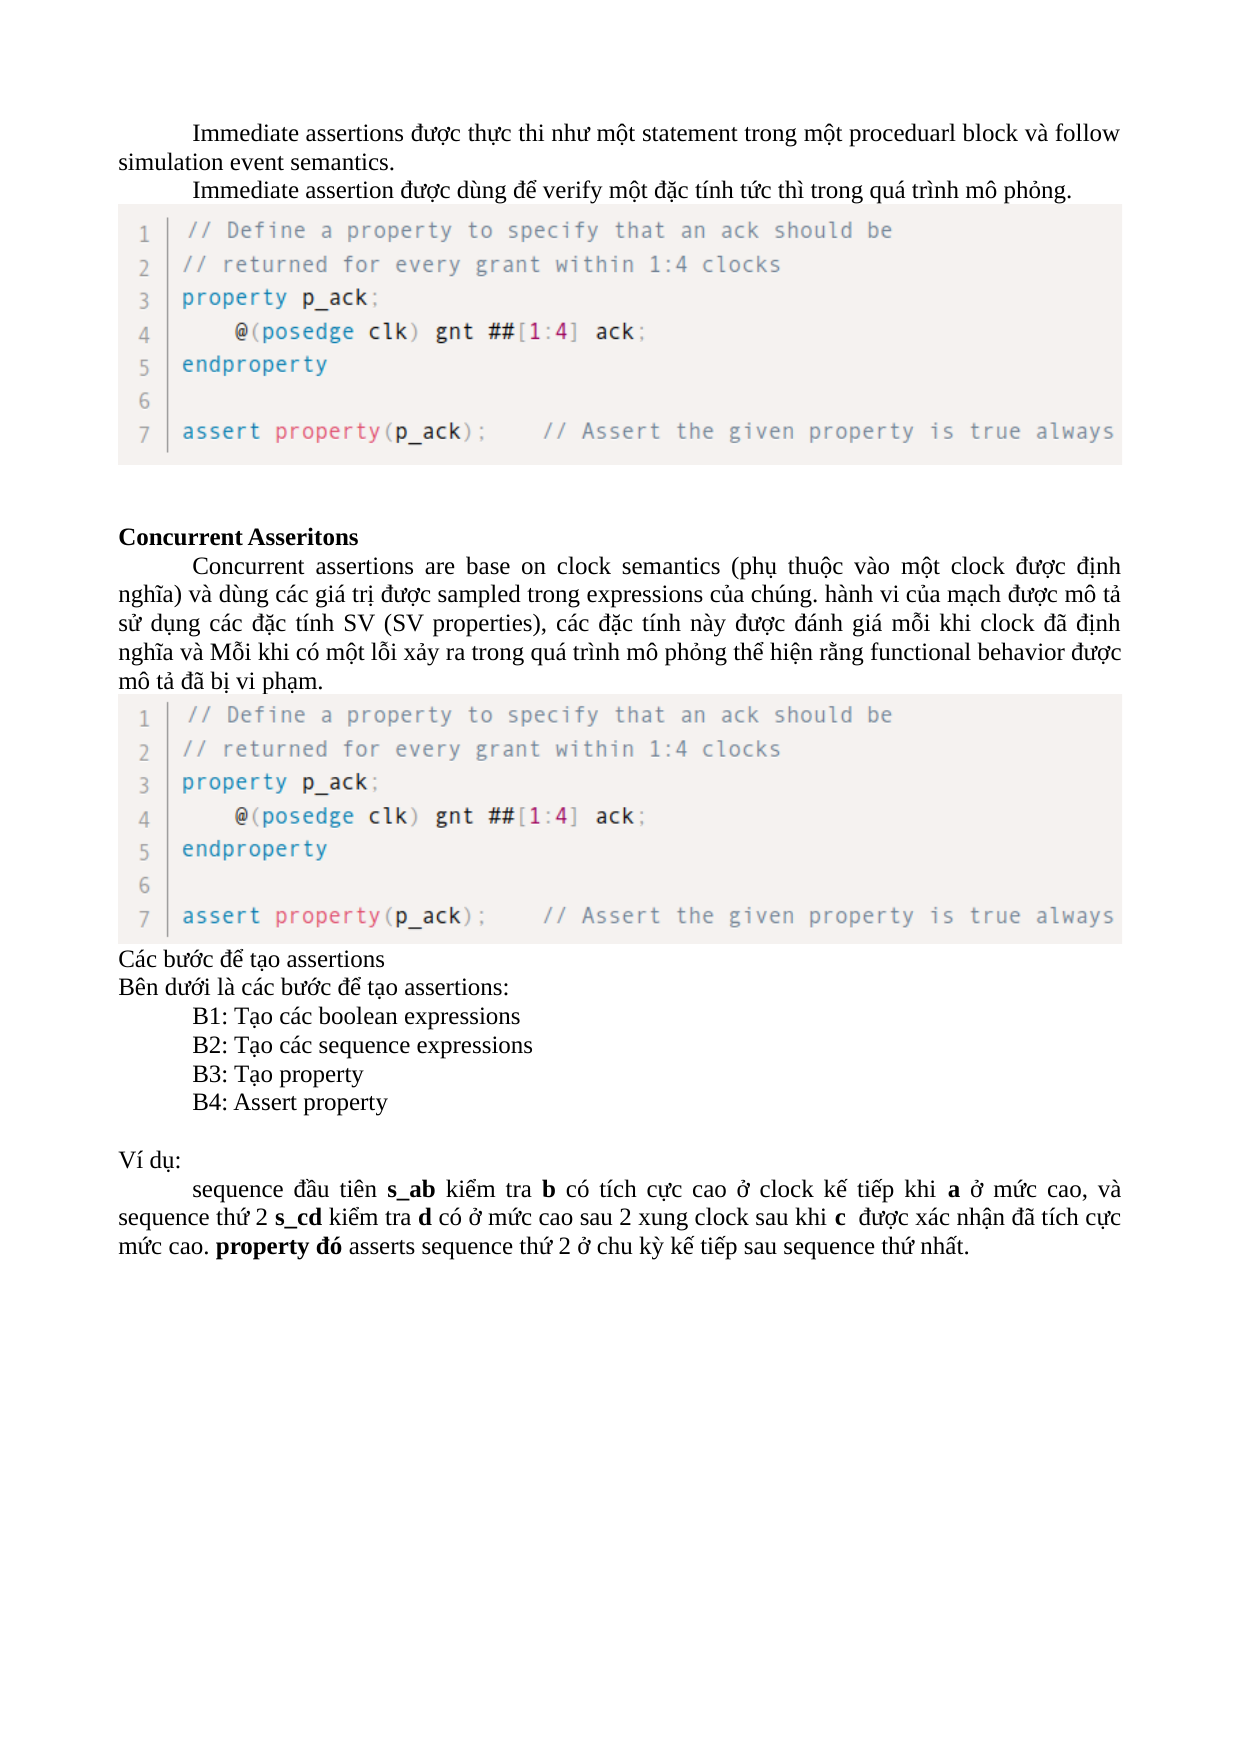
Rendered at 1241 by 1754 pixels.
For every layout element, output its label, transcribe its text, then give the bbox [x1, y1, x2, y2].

text B4: Assert property [118, 1087, 1122, 1116]
text Các bước để tạo assertions [118, 944, 1122, 972]
text B2: Tạo các sequence expressions [118, 1030, 1122, 1059]
text Bên dưới là các bước để tạo assertions: [118, 972, 1122, 1001]
text Ví dụ: [118, 1145, 1122, 1174]
text Immediate assertions được thực thi như một statement trong một proceduarl block và follow simulation event semantics. [118, 118, 1122, 176]
text sequence đầu tiên s_ab kiểm tra b có tích cực cao ở clock kế tiếp khi a ở mức cao, và sequence thứ 2 s_cd kiểm tra d có ở mức cao sau 2 xung clock sau khi c được xác nhận đã tích cực mức cao. property đó asserts sequence thứ 2 ở chu kỳ kế tiếp sau sequence thứ nhất. [118, 1174, 1122, 1260]
text B1: Tạo các boolean expressions [118, 1001, 1122, 1030]
text Concurrent Asseritons [118, 522, 1122, 551]
picture [118, 204, 1123, 465]
text Immediate assertion được dùng để verify một đặc tính tức thì trong quá trình mô phỏng. [118, 176, 1122, 204]
picture [118, 694, 1123, 944]
text Concurrent assertions are base on clock semantics (phụ thuộc vào một clock được định nghĩa) và dùng các giá trị được sampled trong expressions của chúng. hành vi của mạch được mô tả sử dụng các đặc tính SV (SV properties), các đặc tính này được đánh giá mỗi khi clock đã định nghĩa và Mỗi khi có một lỗi xảy ra trong quá trình mô phỏng thể hiện rằng functional behavior được mô tả đã bị vi phạm. [118, 551, 1122, 694]
text B3: Tạo property [118, 1059, 1122, 1087]
